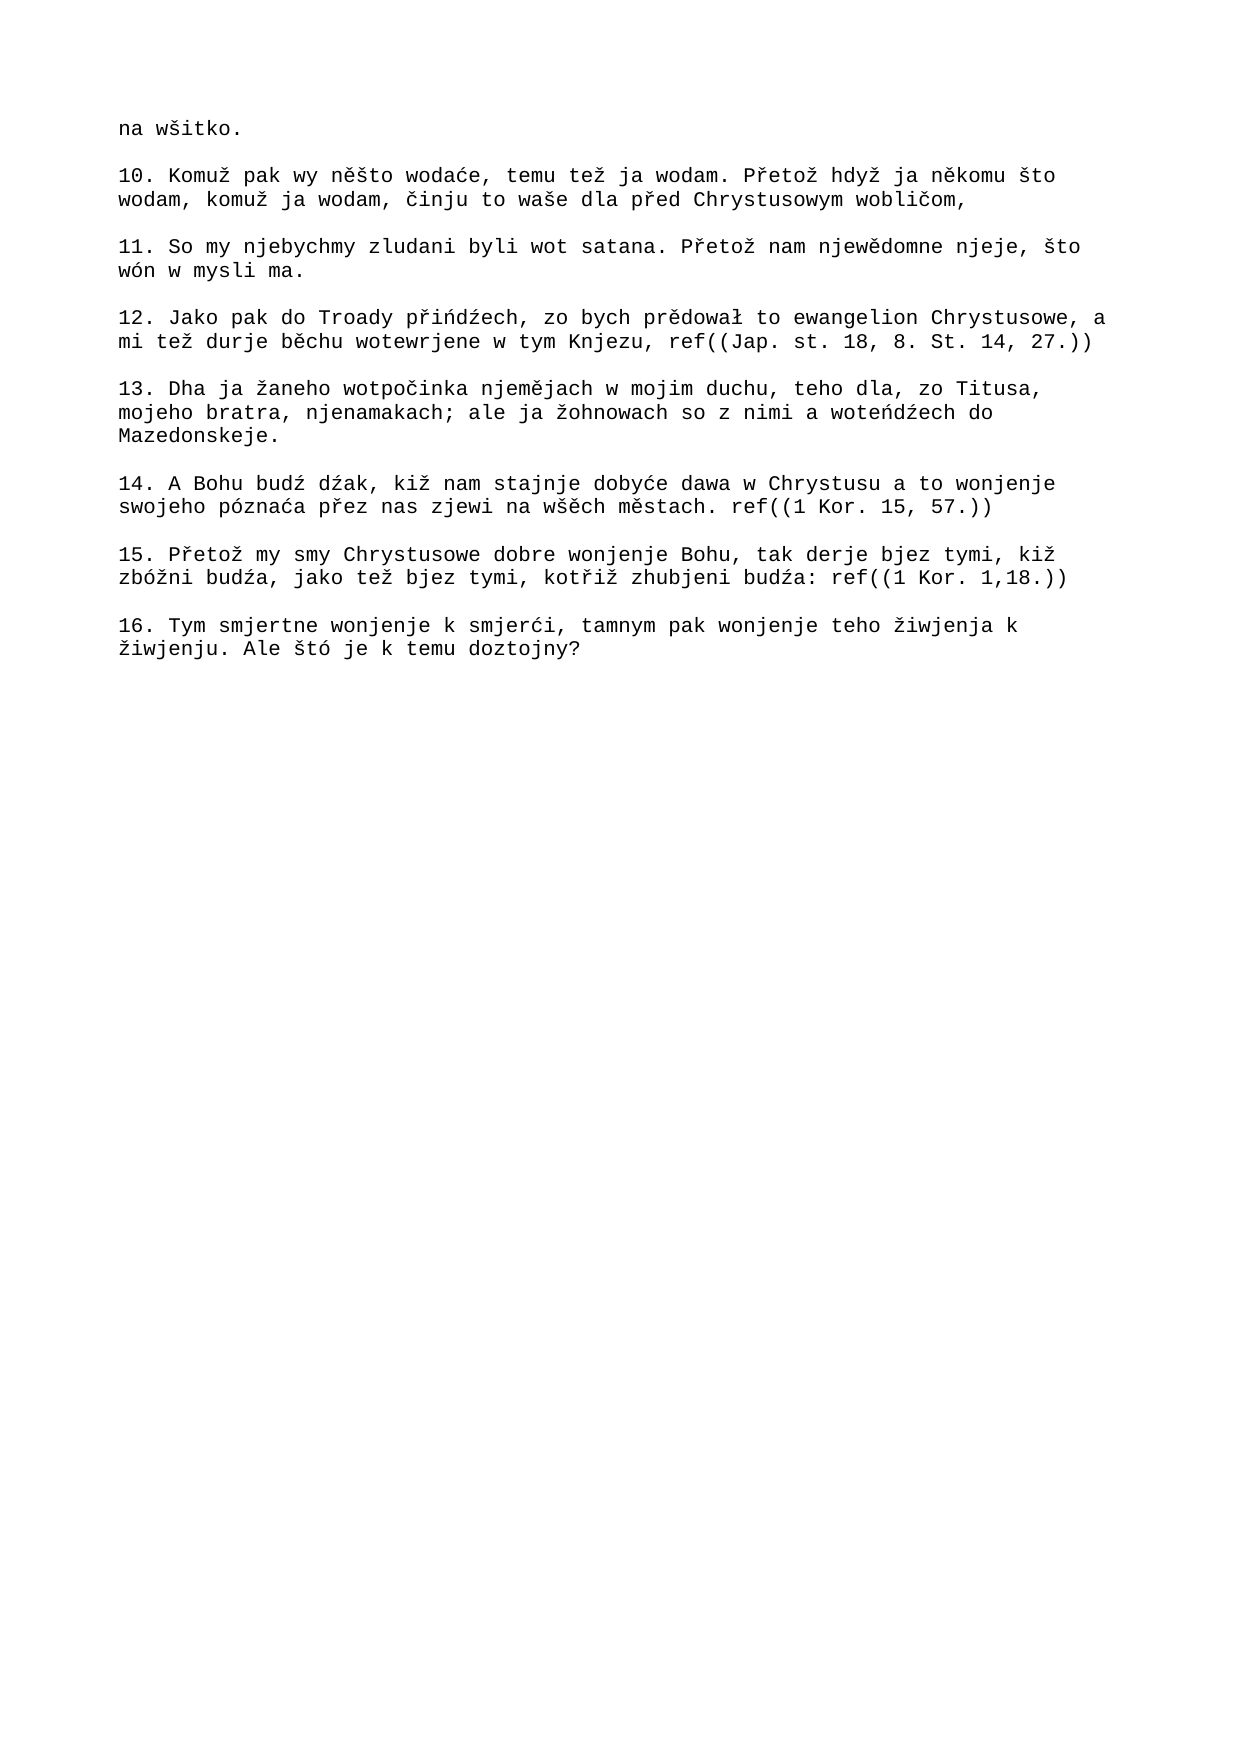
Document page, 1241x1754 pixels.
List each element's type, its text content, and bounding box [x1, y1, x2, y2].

text 12. Jako pak do Troady přińdźech, zo bych prědował to ewangelion Chrystusowe, a mi tež durje běchu wotewrjene w tym Knjezu, ref((Jap. st. 18, 8. St. 14, 27.)) [118, 307, 1122, 354]
text 10. Komuž pak wy něšto wodaće, temu tež ja wodam. Přetož hdyž ja někomu što wodam, komuž ja wodam, činju to waše dla před Chrystusowym wobličom, [118, 165, 1122, 213]
text 15. Přetož my smy Chrystusowe dobre wonjenje Bohu, tak derje bjez tymi, kiž zbóžni budźa, jako tež bjez tymi, kotřiž zhubjeni budźa: ref((1 Kor. 1,18.)) [118, 544, 1122, 591]
text 13. Dha ja žaneho wotpočinka njemějach w mojim duchu, teho dla, zo Titusa, mojeho bratra, njenamakach; ale ja žohnowach so z nimi a woteńdźech do Mazedonskeje. [118, 378, 1122, 449]
text 11. So my njebychmy zludani byli wot satana. Přetož nam njewědomne njeje, što wón w mysli ma. [118, 236, 1122, 284]
text 14. A Bohu budź dźak, kiž nam stajnje dobyće dawa w Chrystusu a to wonjenje swojeho póznaća přez nas zjewi na wšěch městach. ref((1 Kor. 15, 57.)) [118, 473, 1122, 520]
text na wšitko. [118, 118, 1122, 142]
text 16. Tym smjertne wonjenje k smjerći, tamnym pak wonjenje teho žiwjenja k žiwjenju. Ale štó je k temu doztojny? [118, 615, 1122, 662]
